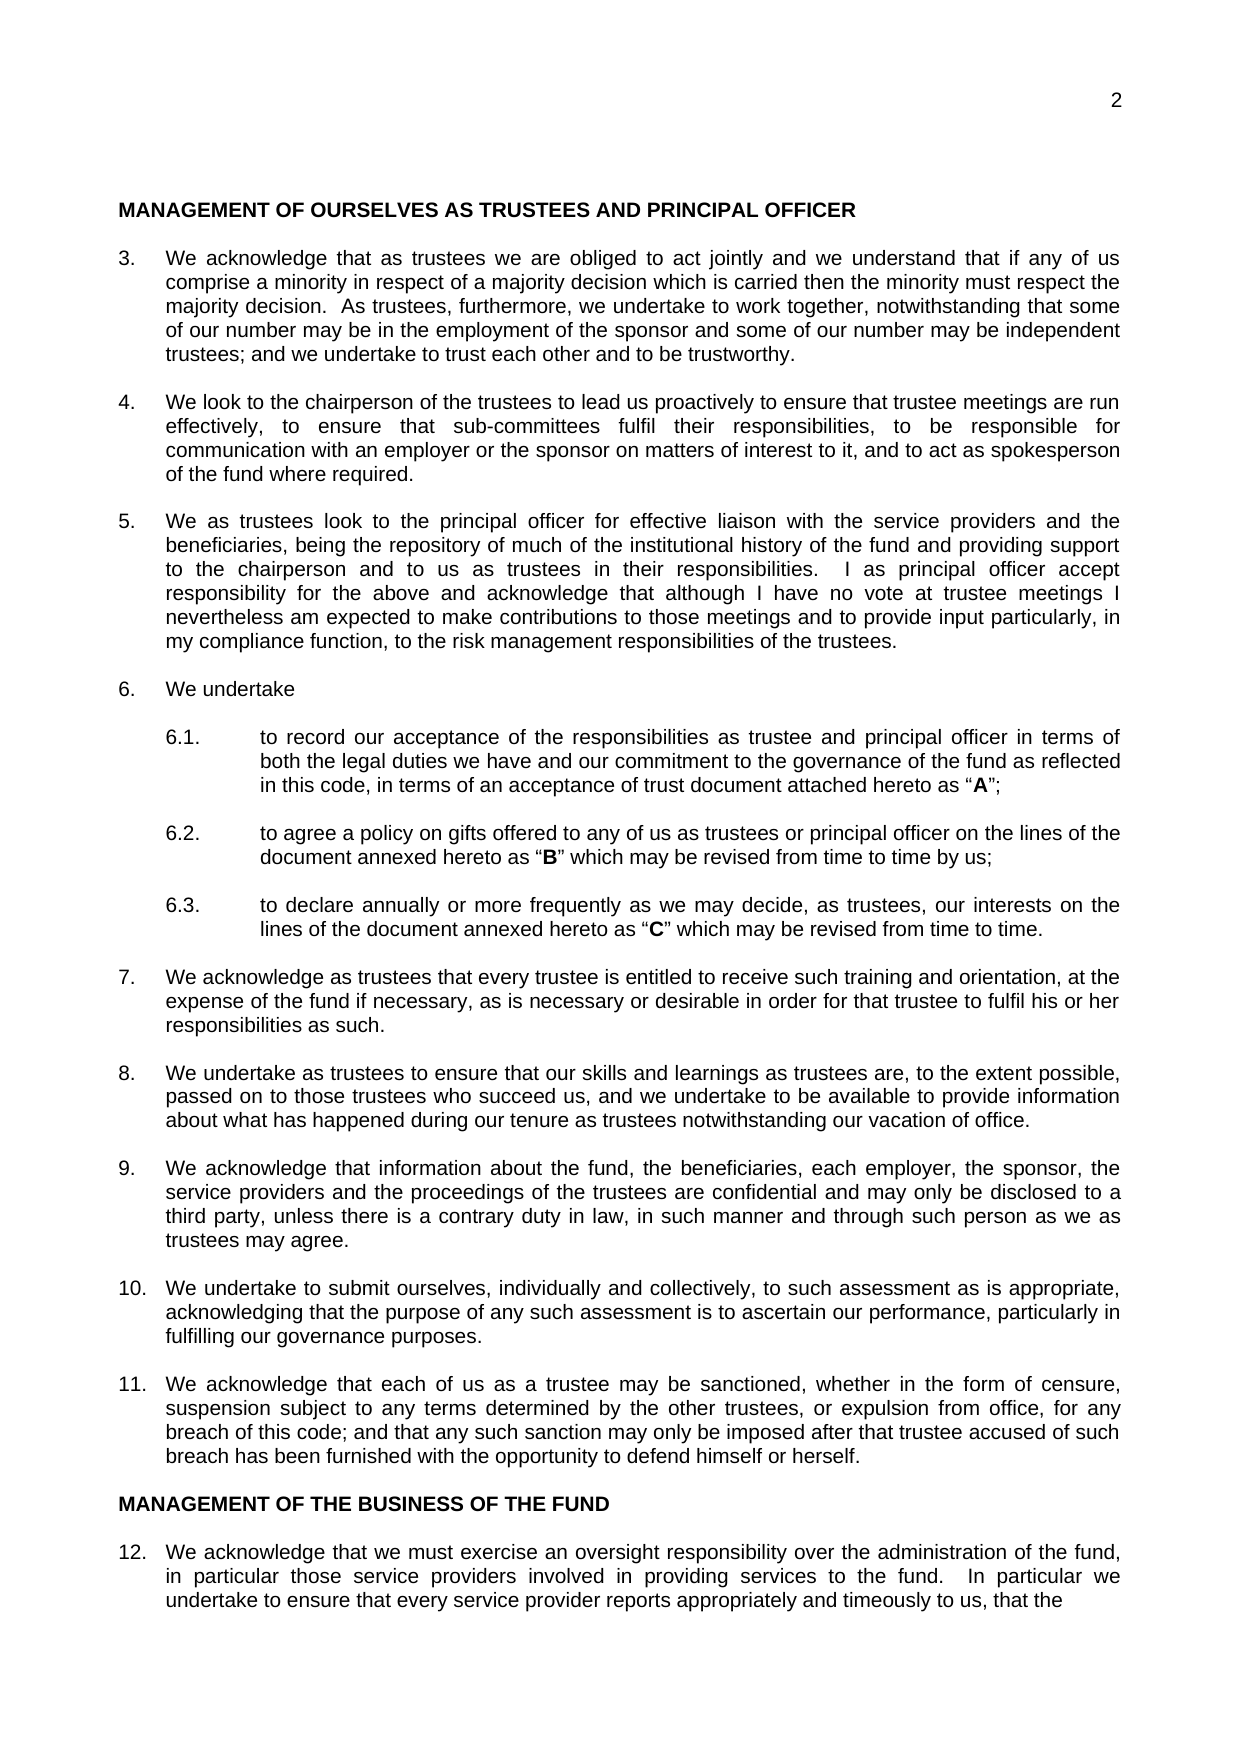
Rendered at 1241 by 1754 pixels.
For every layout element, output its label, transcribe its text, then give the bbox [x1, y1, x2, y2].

list We acknowledge that information about the fund, the beneficiaries, each employer, the sponsor, the service providers and the proceedings of the trustees are confidential and may only be disclosed to a third party, unless there is a contrary duty in law, in such manner and through such person as we as trustees may agree. [118, 1156, 1122, 1252]
list We undertake [118, 677, 1122, 701]
list to declare annually or more frequently as we may decide, as trustees, our interests on the lines of the document annexed hereto as “C” which may be revised from time to time. [165, 893, 1122, 941]
list We acknowledge as trustees that every trustee is entitled to receive such training and orientation, at the expense of the fund if necessary, as is necessary or desirable in order for that trustee to fulfil his or her responsibilities as such. [118, 964, 1122, 1036]
text MANAGEMENT OF OURSELVES AS TRUSTEES AND PRINCIPAL OFFICER [118, 198, 1122, 222]
list We as trustees look to the principal officer for effective liaison with the service providers and the beneficiaries, being the repository of much of the institutional history of the fund and providing support to the chairperson and to us as trustees in their responsibilities. I as principal officer accept responsibility for the above and acknowledge that although I have no vote at trustee meetings I nevertheless am expected to make contributions to those meetings and to provide input particularly, in my compliance function, to the risk management responsibilities of the trustees. [118, 509, 1122, 653]
list to record our acceptance of the responsibilities as trustee and principal officer in terms of both the legal duties we have and our commitment to the governance of the fund as reflected in this code, in terms of an acceptance of trust document attached hereto as “A”; [165, 725, 1122, 797]
list to agree a policy on gifts offered to any of us as trustees or principal officer on the lines of the document annexed hereto as “B” which may be revised from time to time by us; [165, 821, 1122, 869]
text MANAGEMENT OF THE BUSINESS OF THE FUND [118, 1492, 1122, 1516]
list We look to the chairperson of the trustees to lead us proactively to ensure that trustee meetings are run effectively, to ensure that sub-committees fulfil their responsibilities, to be responsible for communication with an employer or the sponsor on matters of interest to it, and to act as spokesperson of the fund where required. [118, 389, 1122, 485]
list We undertake to submit ourselves, individually and collectively, to such assessment as is appropriate, acknowledging that the purpose of any such assessment is to ascertain our performance, particularly in fulfilling our governance purposes. [118, 1276, 1122, 1348]
list We undertake as trustees to ensure that our skills and learnings as trustees are, to the extent possible, passed on to those trustees who succeed us, and we undertake to be available to provide information about what has happened during our tenure as trustees notwithstanding our vacation of office. [118, 1060, 1122, 1132]
list We acknowledge that we must exercise an oversight responsibility over the administration of the fund, in particular those service providers involved in providing services to the fund. In particular we undertake to ensure that every service provider reports appropriately and timeously to us, that the [118, 1539, 1122, 1611]
list We acknowledge that each of us as a trustee may be sanctioned, whether in the form of censure, suspension subject to any terms determined by the other trustees, or expulsion from office, for any breach of this code; and that any such sanction may only be imposed after that trustee accused of such breach has been furnished with the opportunity to defend himself or herself. [118, 1372, 1122, 1468]
list We acknowledge that as trustees we are obliged to act jointly and we understand that if any of us comprise a minority in respect of a majority decision which is carried then the minority must respect the majority decision. As trustees, furthermore, we undertake to work together, notwithstanding that some of our number may be in the employment of the sponsor and some of our number may be independent trustees; and we undertake to trust each other and to be trustworthy. [118, 246, 1122, 366]
